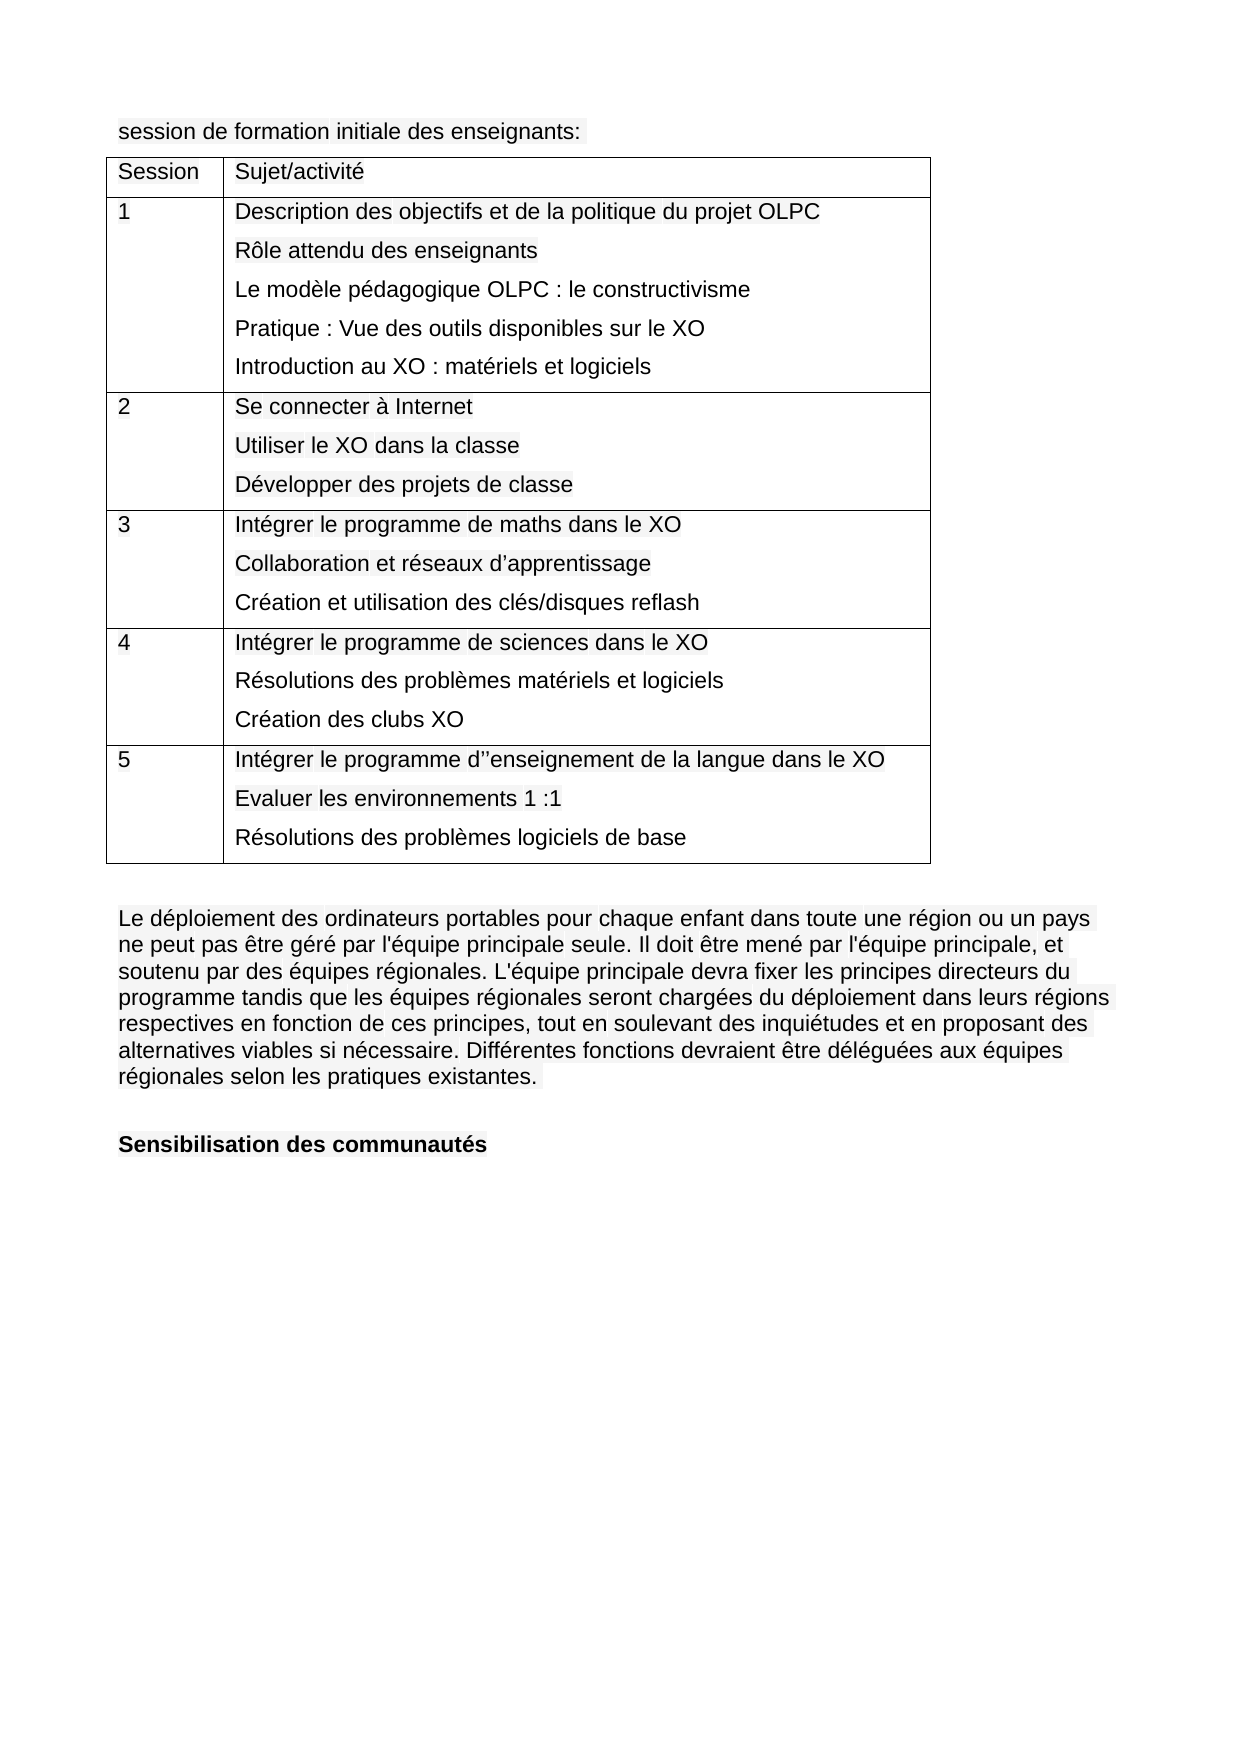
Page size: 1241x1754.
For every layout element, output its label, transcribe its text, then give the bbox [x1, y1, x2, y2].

table_cell 3 [107, 511, 223, 627]
text Le déploiement des ordinateurs portables pour chaque enfant dans toute une région ou un pays ne peut pas être géré par l'équipe principale seule. Il doit être mené par l'équipe principale, et soutenu par des équipes régionales. L'équipe principale devra fixer les principes directeurs du programme tandis que les équipes régionales seront chargées du déploiement dans leurs régions respectives en fonction de ces principes, tout en soulevant des inquiétudes et en proposant des alternatives viables si nécessaire. Différentes fonctions devraient être déléguées aux équipes régionales selon les pratiques existantes. [118, 905, 1122, 1118]
table_cell Intégrer le programme d’’enseignement de la langue dans le XO Evaluer les environnements 1 :1 Résolutions des problèmes logiciels de base [224, 746, 930, 863]
text session de formation initiale des enseignants: [118, 118, 1122, 144]
table_cell Intégrer le programme de maths dans le XO Collaboration et réseaux d’apprentissage Création et utilisation des clés/disques reflash [224, 511, 930, 627]
table_cell Se connecter à Internet Utiliser le XO dans la classe Développer des projets de classe [224, 393, 930, 510]
text Sensibilisation des communautés [118, 1131, 1122, 1157]
table_cell 1 [107, 198, 223, 392]
table_header Sujet/activité [224, 158, 930, 197]
table_cell Intégrer le programme de sciences dans le XO Résolutions des problèmes matériels et logiciels Création des clubs XO [224, 629, 930, 745]
table_header Session [107, 158, 223, 197]
table_cell 4 [107, 629, 223, 745]
table_cell 5 [107, 746, 223, 863]
table_cell Description des objectifs et de la politique du projet OLPC Rôle attendu des enseignants Le modèle pédagogique OLPC : le constructivisme Pratique : Vue des outils disponibles sur le XO Introduction au XO : matériels et logiciels [224, 198, 930, 392]
table_cell 2 [107, 393, 223, 510]
